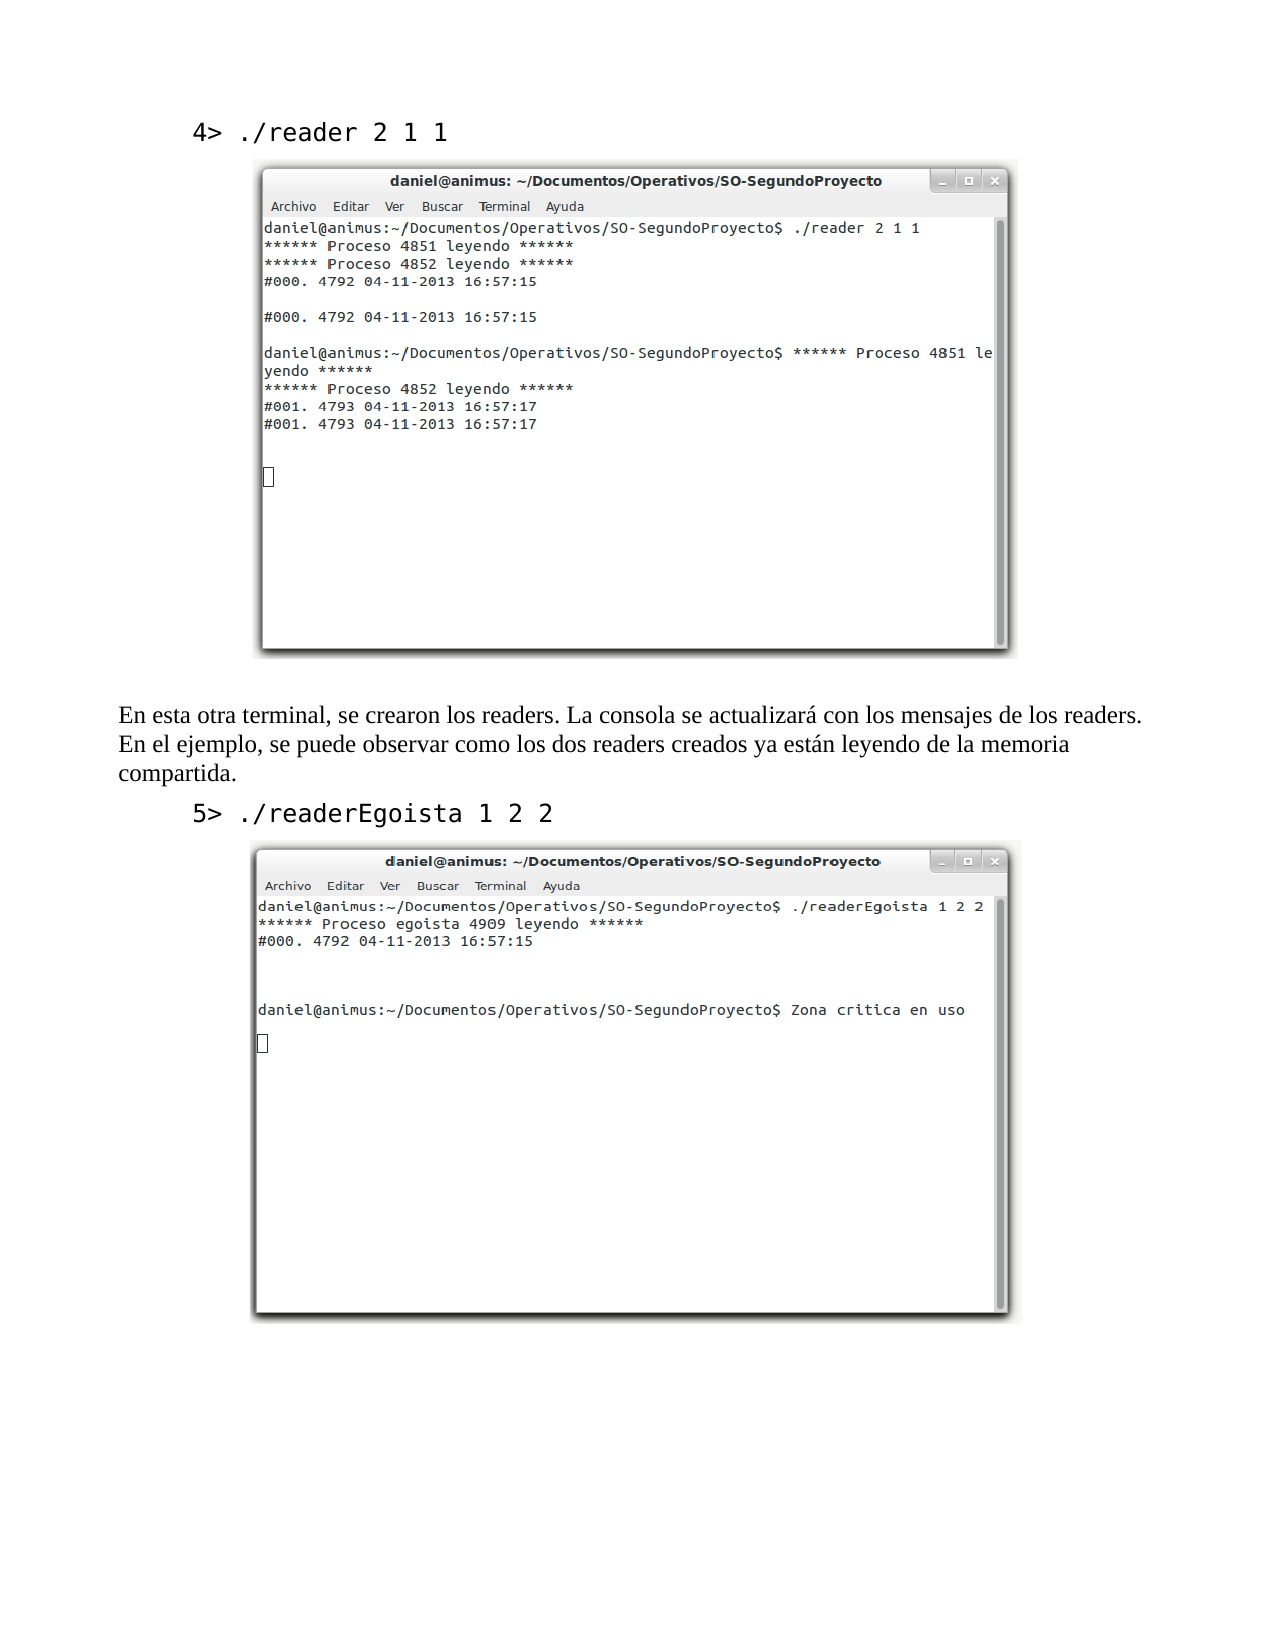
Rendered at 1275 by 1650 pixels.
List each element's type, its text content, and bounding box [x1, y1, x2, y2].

text En esta otra terminal, se crearon los readers. La consola se actualizará con los mensajes de los readers. En el ejemplo, se puede observar como los dos readers creados ya están leyendo de la memoria compartida. [118, 700, 1157, 786]
text 5> ./readerEgoista 1 2 2 [118, 799, 1157, 828]
picture [249, 840, 1026, 1324]
text 4> ./reader 2 1 1 [118, 118, 1157, 147]
picture [252, 159, 1023, 659]
